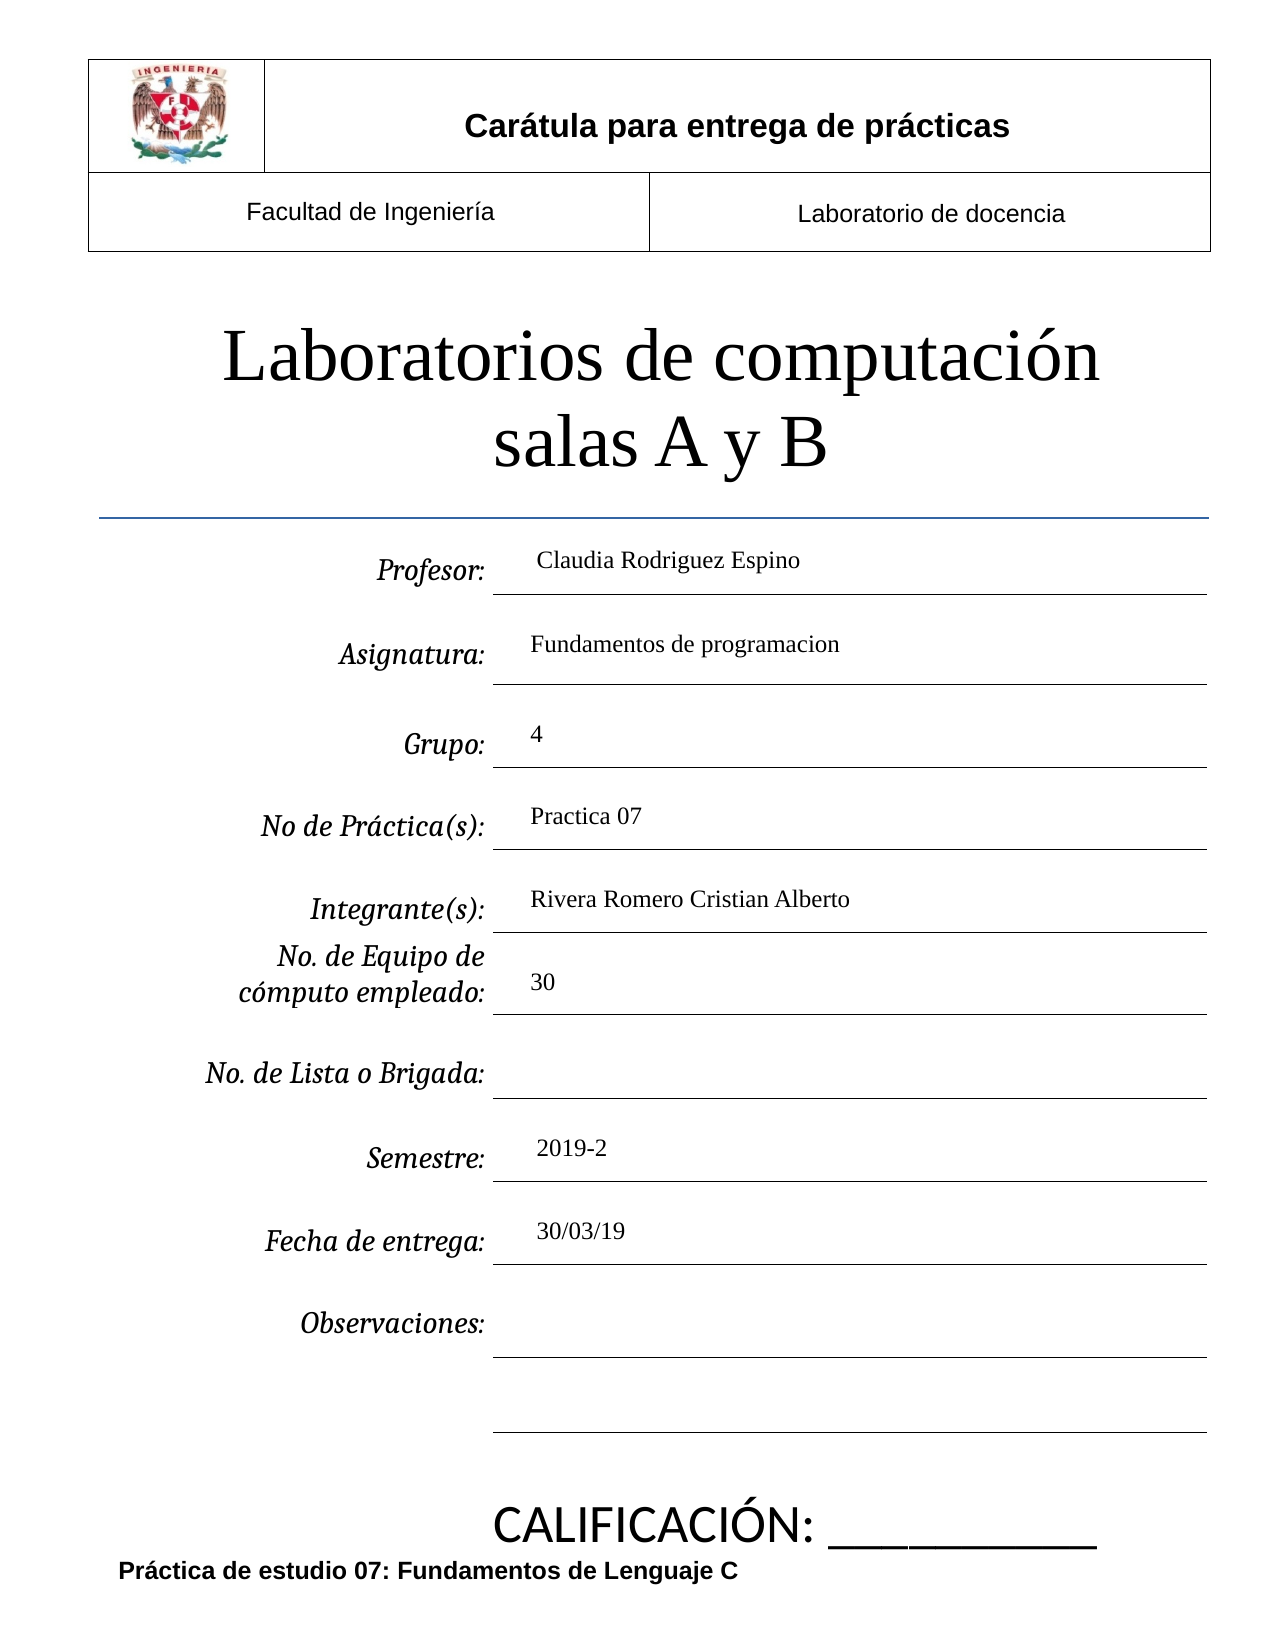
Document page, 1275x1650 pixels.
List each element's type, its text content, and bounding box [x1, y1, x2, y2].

table_cell Integrante(s): [118, 849, 493, 932]
table_cell Fundamentos de programacion [493, 595, 1207, 684]
table_header [89, 60, 264, 172]
table_cell Observaciones: [118, 1264, 493, 1357]
table_header Claudia Rodriguez Espino [493, 519, 1207, 594]
text CALIFICACIÓN: __________ [118, 1489, 1205, 1556]
text salas A y B [118, 396, 1205, 482]
table_cell 2019-2 [493, 1099, 1207, 1181]
table_cell [493, 1265, 1207, 1357]
table_cell [493, 1358, 1207, 1432]
table_cell [493, 1015, 1207, 1098]
table_cell No de Práctica(s): [118, 766, 493, 849]
table_cell 4 [493, 685, 1207, 766]
table_cell Semestre: [118, 1098, 493, 1181]
table_cell Grupo: [118, 684, 493, 766]
table_cell 30/03/19 [493, 1182, 1207, 1263]
table_cell 30 [493, 933, 1207, 1013]
table_cell Rivera Romero Cristian Alberto [493, 850, 1207, 932]
table_cell No. de Equipo de cómputo empleado: [118, 932, 493, 1013]
table_cell [118, 1357, 493, 1432]
table_cell Fecha de entrega: [118, 1181, 493, 1263]
text Práctica de estudio 07: Fundamentos de Lenguaje C [118, 1556, 1205, 1584]
table_cell Laboratorio de docencia [650, 173, 1210, 251]
table_cell Practica 07 [493, 768, 1207, 849]
table_cell No. de Lista o Brigada: [118, 1014, 493, 1098]
table_cell Asignatura: [118, 594, 493, 684]
table_header [118, 511, 493, 517]
text Laboratorios de computación [118, 310, 1205, 396]
table_header Profesor: [118, 519, 493, 594]
table_header Carátula para entrega de prácticas [265, 60, 1210, 172]
table_cell Facultad de Ingeniería [89, 173, 649, 251]
table_header [493, 511, 1207, 517]
